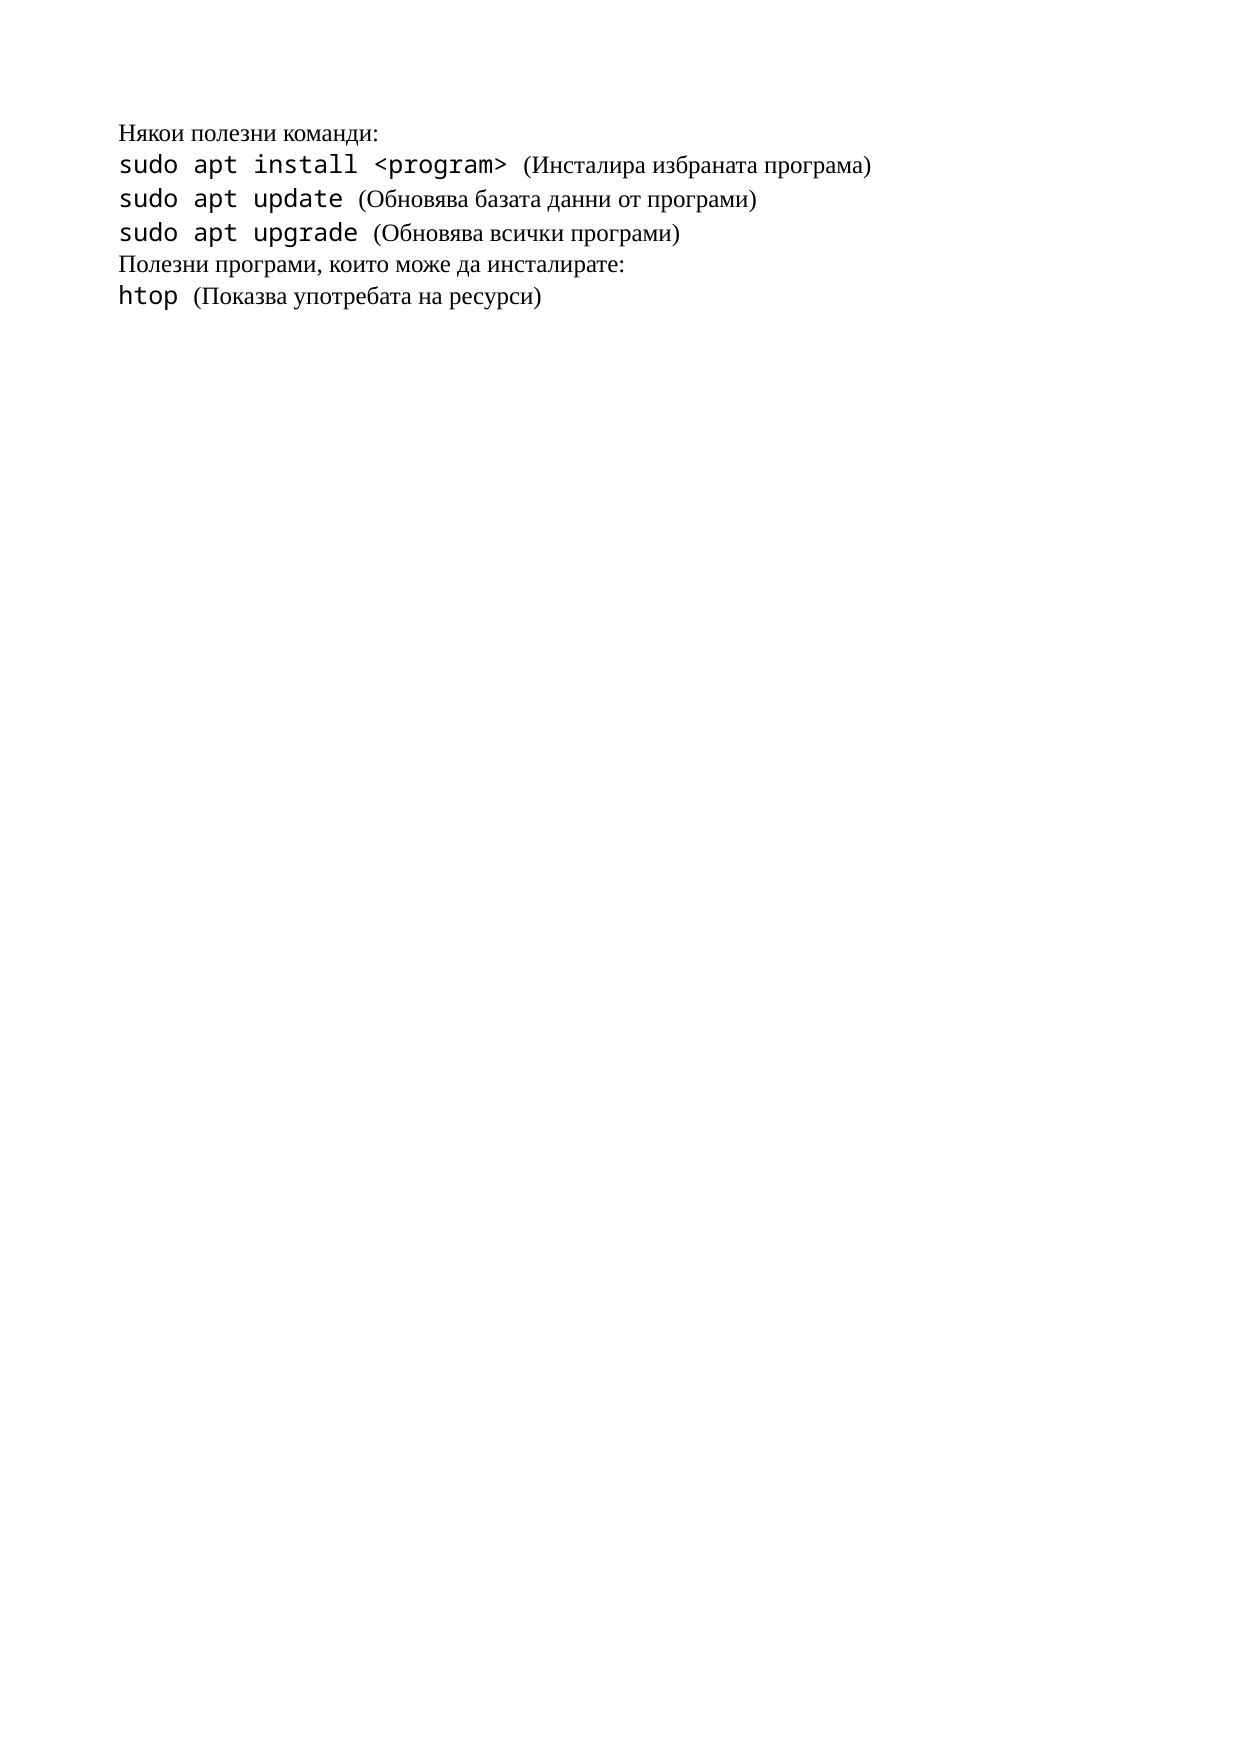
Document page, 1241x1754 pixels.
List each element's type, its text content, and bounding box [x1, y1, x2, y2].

text Някои полезни команди: [118, 118, 1122, 147]
text sudo apt install <program> (Инсталира избраната програма) [118, 147, 1122, 181]
text htop (Показва употребата на ресурси) [118, 278, 1122, 346]
text sudo apt update (Обновява базата данни от програми) sudo apt upgrade (Обновява всички програми) Полезни програми, които може да инсталирате: [118, 181, 1122, 278]
